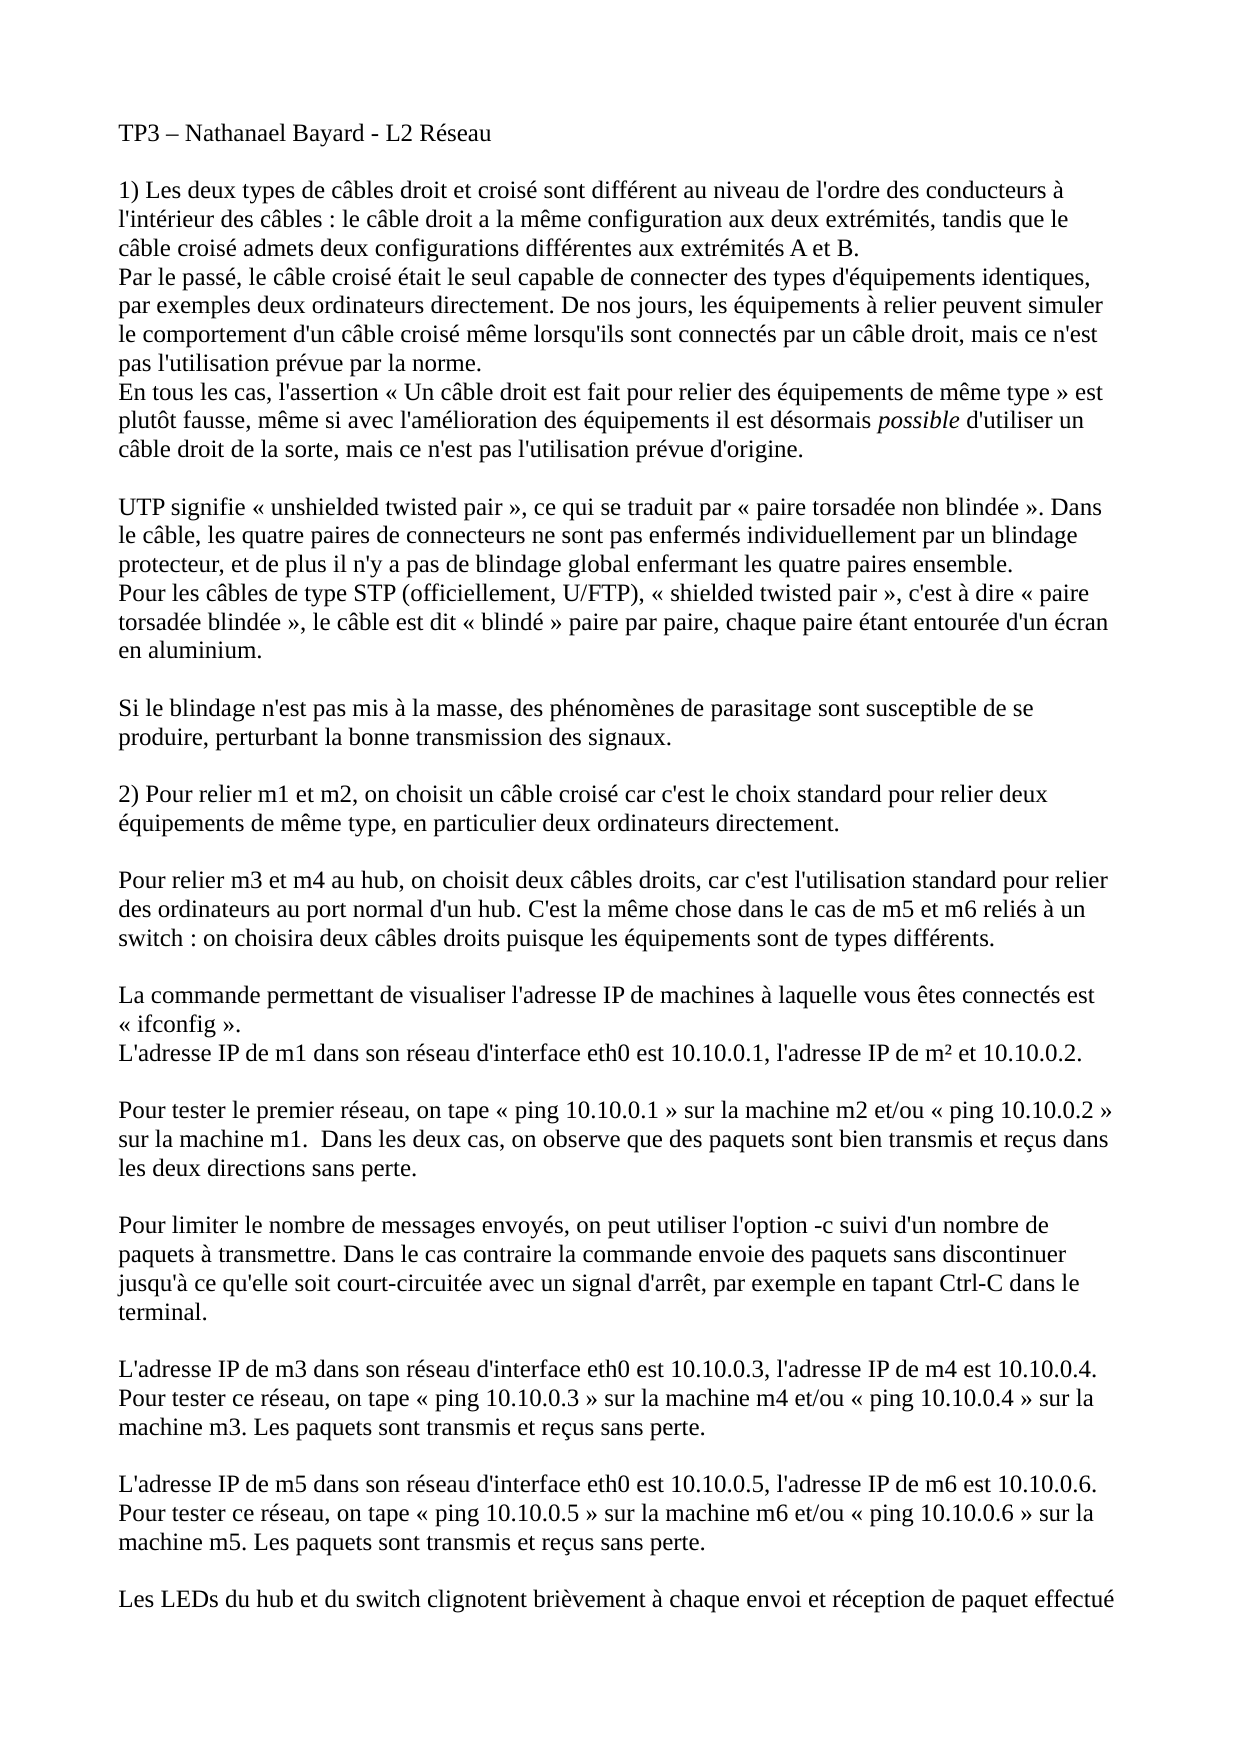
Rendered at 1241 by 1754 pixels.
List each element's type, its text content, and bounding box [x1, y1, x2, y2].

text En tous les cas, l'assertion « Un câble droit est fait pour relier des équipements de même type » est plutôt fausse, même si avec l'amélioration des équipements il est désormais possible d'utiliser un câble droit de la sorte, mais ce n'est pas l'utilisation prévue d'origine. [118, 377, 1122, 463]
text L'adresse IP de m1 dans son réseau d'interface eth0 est 10.10.0.1, l'adresse IP de m² et 10.10.0.2. [118, 1038, 1122, 1067]
text Pour relier m3 et m4 au hub, on choisit deux câbles droits, car c'est l'utilisation standard pour relier des ordinateurs au port normal d'un hub. C'est la même chose dans le cas de m5 et m6 reliés à un switch : on choisira deux câbles droits puisque les équipements sont de types différents. [118, 866, 1122, 952]
text 1) Les deux types de câbles droit et croisé sont différent au niveau de l'ordre des conducteurs à l'intérieur des câbles : le câble droit a la même configuration aux deux extrémités, tandis que le câble croisé admets deux configurations différentes aux extrémités A et B. [118, 176, 1122, 262]
text Les LEDs du hub et du switch clignotent brièvement à chaque envoi et réception de paquet effectué [118, 1584, 1122, 1613]
text Pour tester le premier réseau, on tape « ping 10.10.0.1 » sur la machine m2 et/ou « ping 10.10.0.2 » sur la machine m1. Dans les deux cas, on observe que des paquets sont bien transmis et reçus dans les deux directions sans perte. [118, 1096, 1122, 1182]
text Par le passé, le câble croisé était le seul capable de connecter des types d'équipements identiques, par exemples deux ordinateurs directement. De nos jours, les équipements à relier peuvent simuler le comportement d'un câble croisé même lorsqu'ils sont connectés par un câble droit, mais ce n'est pas l'utilisation prévue par la norme. [118, 262, 1122, 377]
text UTP signifie « unshielded twisted pair », ce qui se traduit par « paire torsadée non blindée ». Dans le câble, les quatre paires de connecteurs ne sont pas enfermés individuellement par un blindage protecteur, et de plus il n'y a pas de blindage global enfermant les quatre paires ensemble. [118, 492, 1122, 578]
text TP3 – Nathanael Bayard - L2 Réseau [118, 118, 1122, 147]
text Pour limiter le nombre de messages envoyés, on peut utiliser l'option -c suivi d'un nombre de paquets à transmettre. Dans le cas contraire la commande envoie des paquets sans discontinuer jusqu'à ce qu'elle soit court-circuitée avec un signal d'arrêt, par exemple en tapant Ctrl-C dans le terminal. [118, 1211, 1122, 1326]
text 2) Pour relier m1 et m2, on choisit un câble croisé car c'est le choix standard pour relier deux équipements de même type, en particulier deux ordinateurs directement. [118, 779, 1122, 837]
text La commande permettant de visualiser l'adresse IP de machines à laquelle vous êtes connectés est « ifconfig ». [118, 981, 1122, 1038]
text L'adresse IP de m3 dans son réseau d'interface eth0 est 10.10.0.3, l'adresse IP de m4 est 10.10.0.4. [118, 1354, 1122, 1383]
text Pour tester ce réseau, on tape « ping 10.10.0.3 » sur la machine m4 et/ou « ping 10.10.0.4 » sur la machine m3. Les paquets sont transmis et reçus sans perte. [118, 1383, 1122, 1441]
text Pour les câbles de type STP (officiellement, U/FTP), « shielded twisted pair », c'est à dire « paire torsadée blindée », le câble est dit « blindé » paire par paire, chaque paire étant entourée d'un écran en aluminium. [118, 578, 1122, 664]
text L'adresse IP de m5 dans son réseau d'interface eth0 est 10.10.0.5, l'adresse IP de m6 est 10.10.0.6. [118, 1469, 1122, 1498]
text Pour tester ce réseau, on tape « ping 10.10.0.5 » sur la machine m6 et/ou « ping 10.10.0.6 » sur la machine m5. Les paquets sont transmis et reçus sans perte. [118, 1498, 1122, 1556]
text Si le blindage n'est pas mis à la masse, des phénomènes de parasitage sont susceptible de se produire, perturbant la bonne transmission des signaux. [118, 693, 1122, 751]
